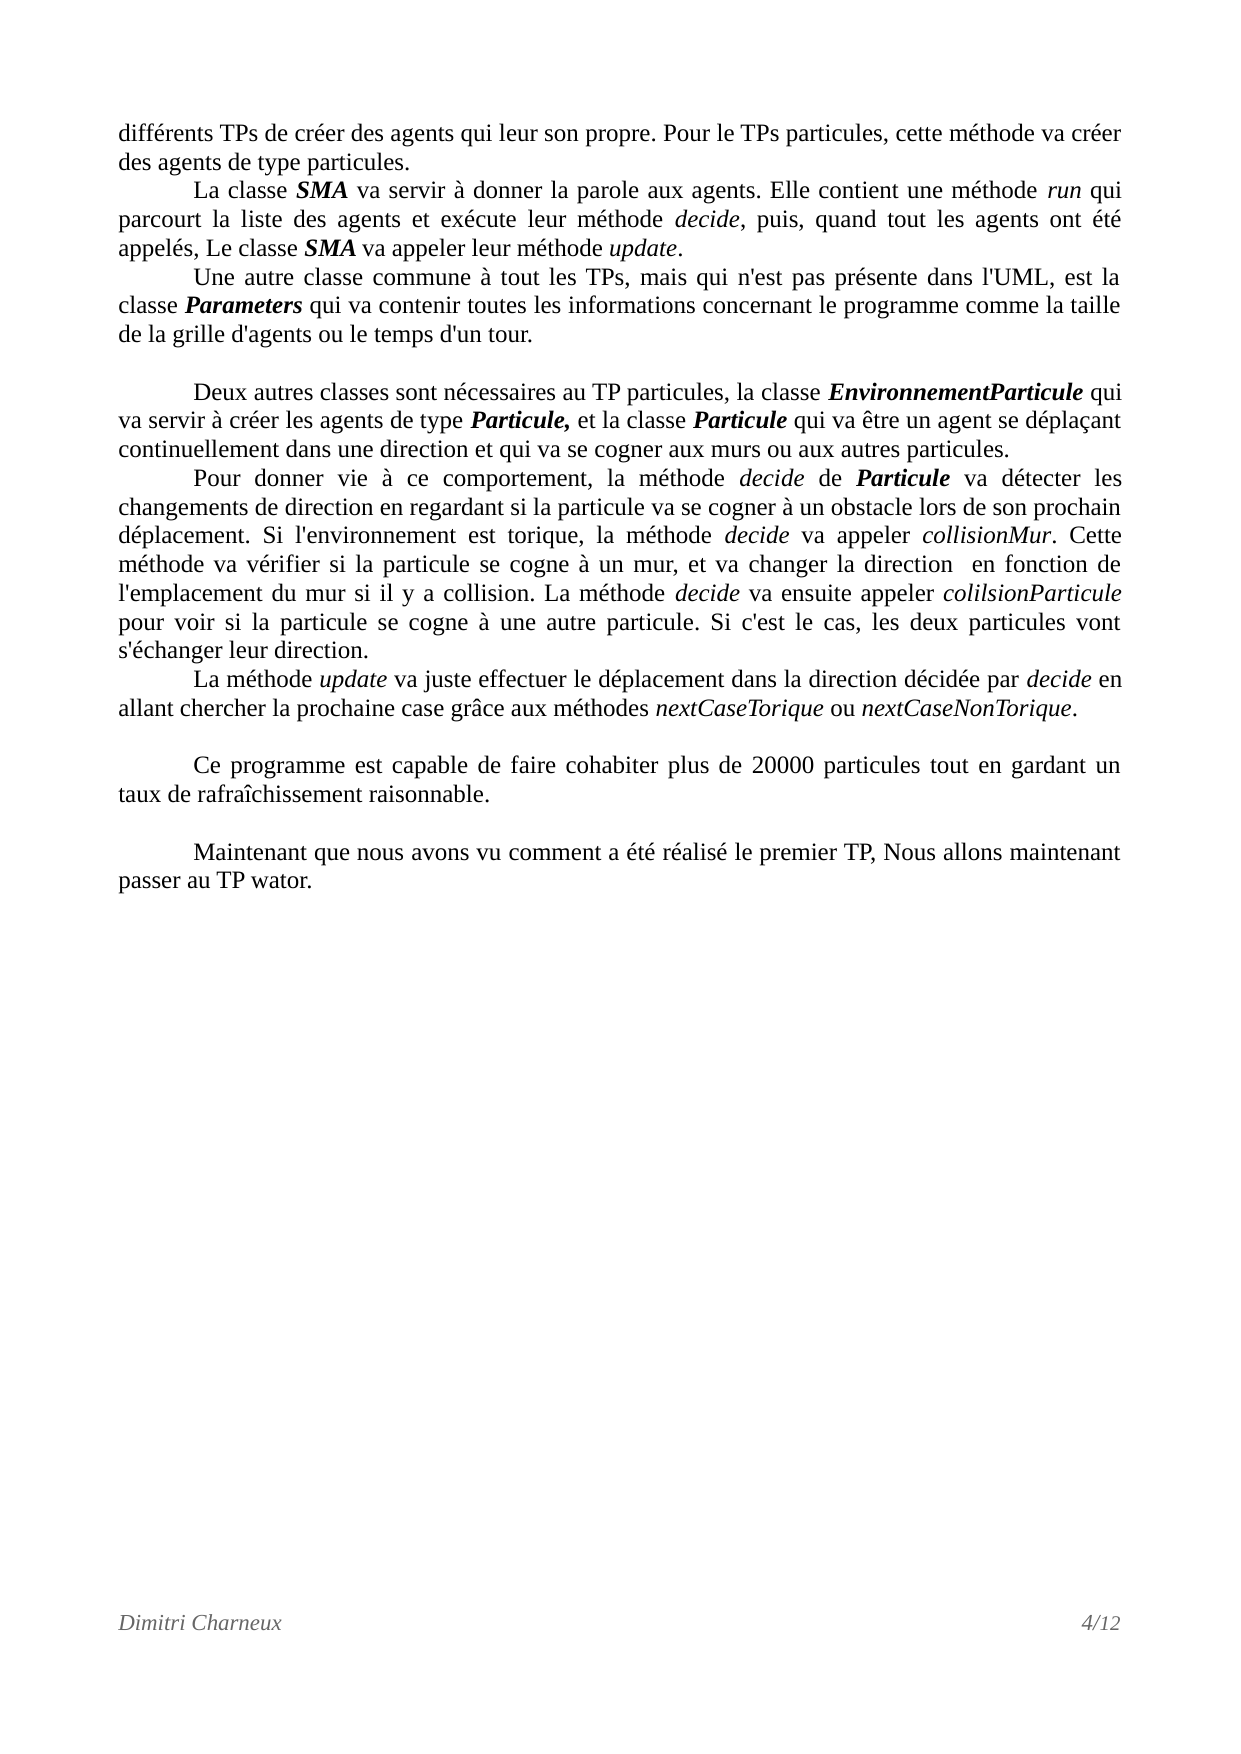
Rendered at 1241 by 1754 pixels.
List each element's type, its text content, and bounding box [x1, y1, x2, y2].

text Ce programme est capable de faire cohabiter plus de 20000 particules tout en gardant un taux de rafraîchissement raisonnable. [118, 751, 1122, 808]
text La classe SMA va servir à donner la parole aux agents. Elle contient une méthode run qui parcourt la liste des agents et exécute leur méthode decide, puis, quand tout les agents ont été appelés, Le classe SMA va appeler leur méthode update. [118, 176, 1122, 262]
text Maintenant que nous avons vu comment a été réalisé le premier TP, Nous allons maintenant passer au TP wator. [118, 837, 1122, 894]
text différents TPs de créer des agents qui leur son propre. Pour le TPs particules, cette méthode va créer des agents de type particules. [118, 118, 1122, 176]
text Pour donner vie à ce comportement, la méthode decide de Particule va détecter les changements de direction en regardant si la particule va se cogner à un obstacle lors de son prochain déplacement. Si l'environnement est torique, la méthode decide va appeler collisionMur. Cette méthode va vérifier si la particule se cogne à un mur, et va changer la direction en fonction de l'emplacement du mur si il y a collision. La méthode decide va ensuite appeler colilsionParticule pour voir si la particule se cogne à une autre particule. Si c'est le cas, les deux particules vont s'échanger leur direction. [118, 463, 1122, 664]
text Une autre classe commune à tout les TPs, mais qui n'est pas présente dans l'UML, est la classe Parameters qui va contenir toutes les informations concernant le programme comme la taille de la grille d'agents ou le temps d'un tour. [118, 262, 1122, 348]
text Deux autres classes sont nécessaires au TP particules, la classe EnvironnementParticule qui va servir à créer les agents de type Particule, et la classe Particule qui va être un agent se déplaçant continuellement dans une direction et qui va se cogner aux murs ou aux autres particules. [118, 377, 1122, 463]
text La méthode update va juste effectuer le déplacement dans la direction décidée par decide en allant chercher la prochaine case grâce aux méthodes nextCaseTorique ou nextCaseNonTorique. [118, 664, 1122, 722]
